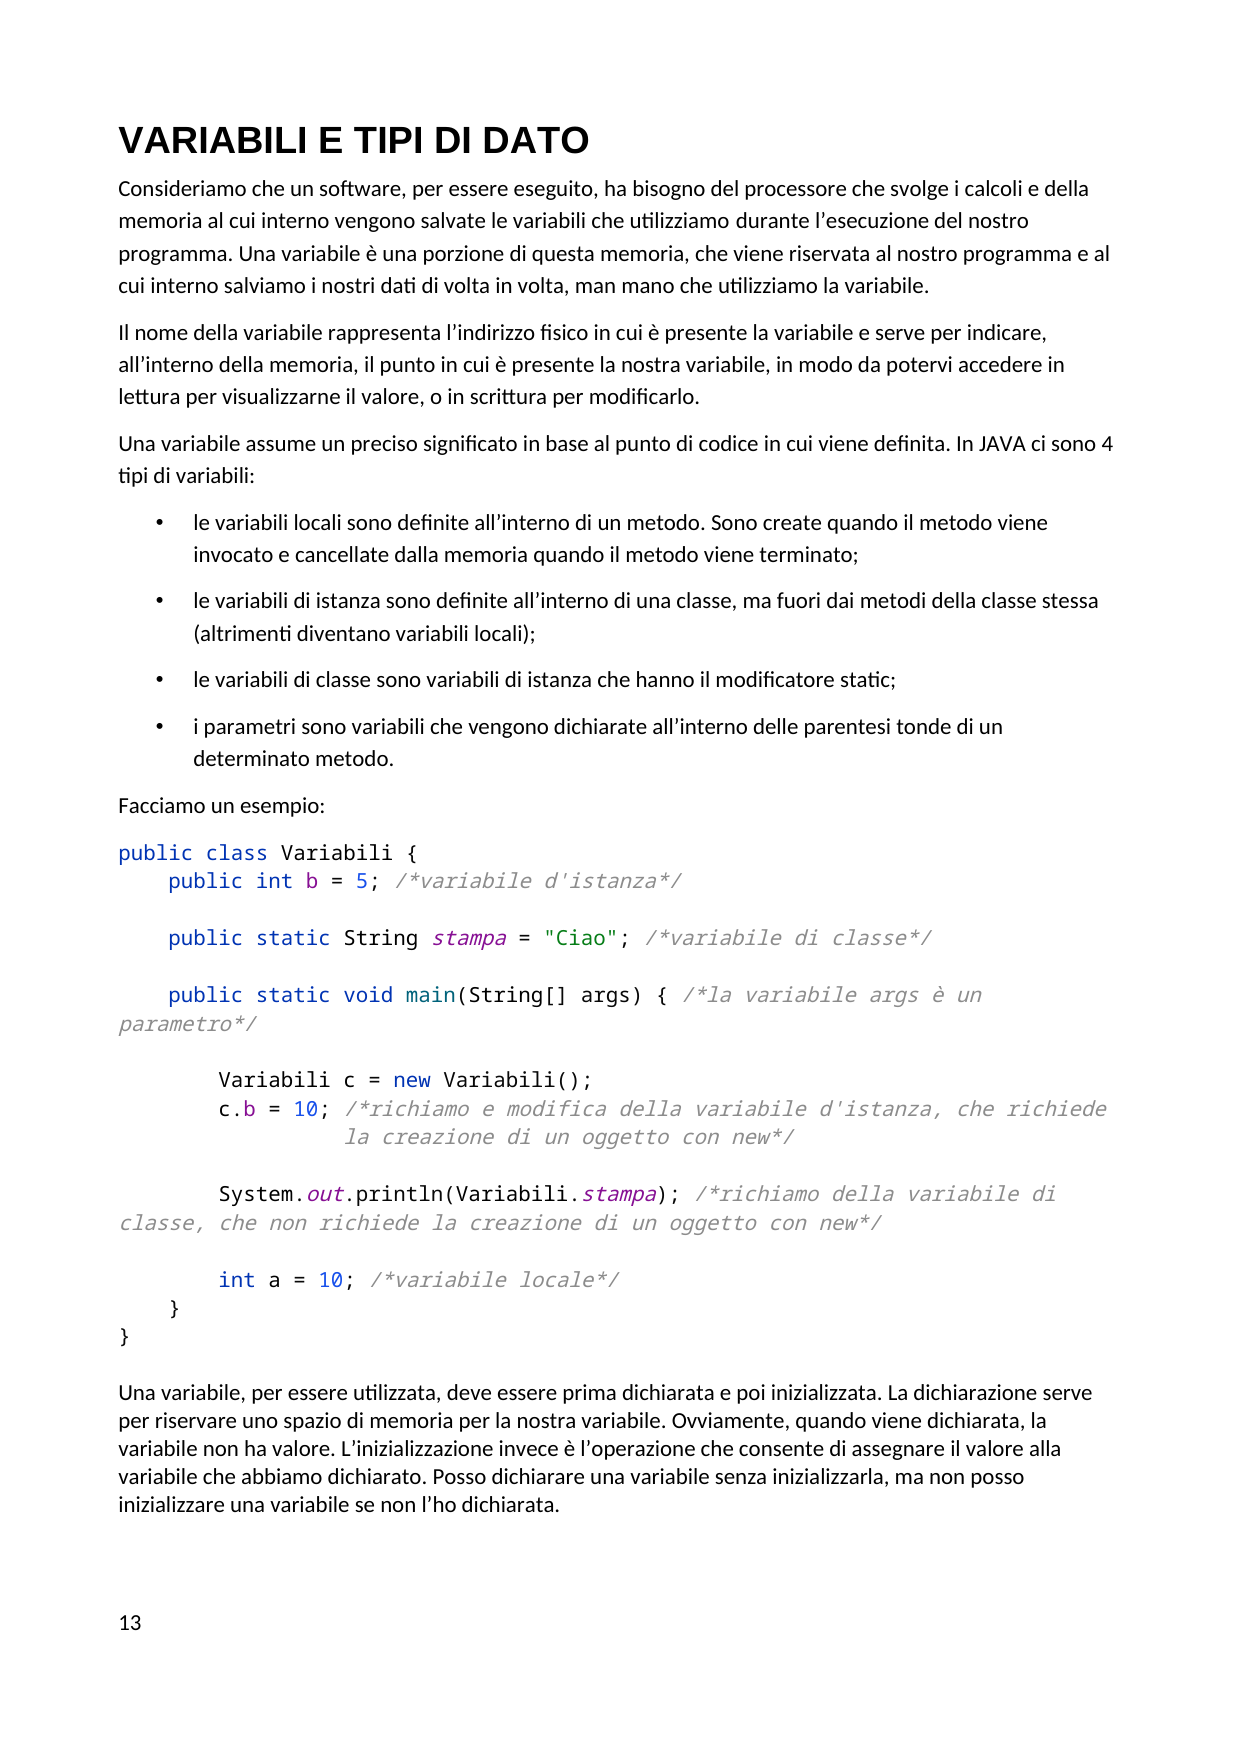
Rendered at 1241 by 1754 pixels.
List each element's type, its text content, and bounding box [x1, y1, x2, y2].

subtitle VARIABILI E TIPI DI DATO [118, 118, 1122, 162]
list le variabili di istanza sono definite all’interno di una classe, ma fuori dai metodi della classe stessa (altrimenti diventano variabili locali); [156, 587, 1122, 647]
text Una variabile assume un preciso significato in base al punto di codice in cui viene definita. In JAVA ci sono 4 tipi di variabili: [118, 429, 1122, 489]
text public class Variabili { public int b = 5; /*variabile d'istanza*/ public static String stampa = "Ciao"; /*variabile di classe*/ public static void main(String[] args) { /*la variabile args è un parametro*/ Variabili c = new Variabili(); c.b = 10; /*richiamo e modifica della variabile d'istanza, che richiede la creazione di un oggetto con new*/ System.out.println(Variabili.stampa); /*richiamo della variabile di classe, che non richiede la creazione di un oggetto con new*/ int a = 10; /*variabile locale*/ } } [118, 838, 1122, 1350]
list i parametri sono variabili che vengono dichiarate all’interno delle parentesi tonde di un determinato metodo. [156, 712, 1122, 773]
text Il nome della variabile rappresenta l’indirizzo fisico in cui è presente la variabile e serve per indicare, all’interno della memoria, il punto in cui è presente la nostra variabile, in modo da potervi accedere in lettura per visualizzarne il valore, o in scrittura per modificarlo. [118, 318, 1122, 410]
text Facciamo un esempio: [118, 791, 1122, 819]
text Consideriamo che un software, per essere eseguito, ha bisogno del processore che svolge i calcoli e della memoria al cui interno vengono salvate le variabili che utilizziamo durante l’esecuzione del nostro programma. Una variabile è una porzione di questa memoria, che viene riservata al nostro programma e al cui interno salviamo i nostri dati di volta in volta, man mano che utilizziamo la variabile. [118, 174, 1122, 299]
list le variabili locali sono definite all’interno di un metodo. Sono create quando il metodo viene invocato e cancellate dalla memoria quando il metodo viene terminato; [156, 508, 1122, 568]
list le variabili di classe sono variabili di istanza che hanno il modificatore static; [156, 666, 1122, 694]
text Una variabile, per essere utilizzata, deve essere prima dichiarata e poi inizializzata. La dichiarazione serve per riservare uno spazio di memoria per la nostra variabile. Ovviamente, quando viene dichiarata, la variabile non ha valore. L’inizializzazione invece è l’operazione che consente di assegnare il valore alla variabile che abbiamo dichiarato. Posso dichiarare una variabile senza inizializzarla, ma non posso inizializzare una variabile se non l’ho dichiarata. [118, 1378, 1122, 1518]
